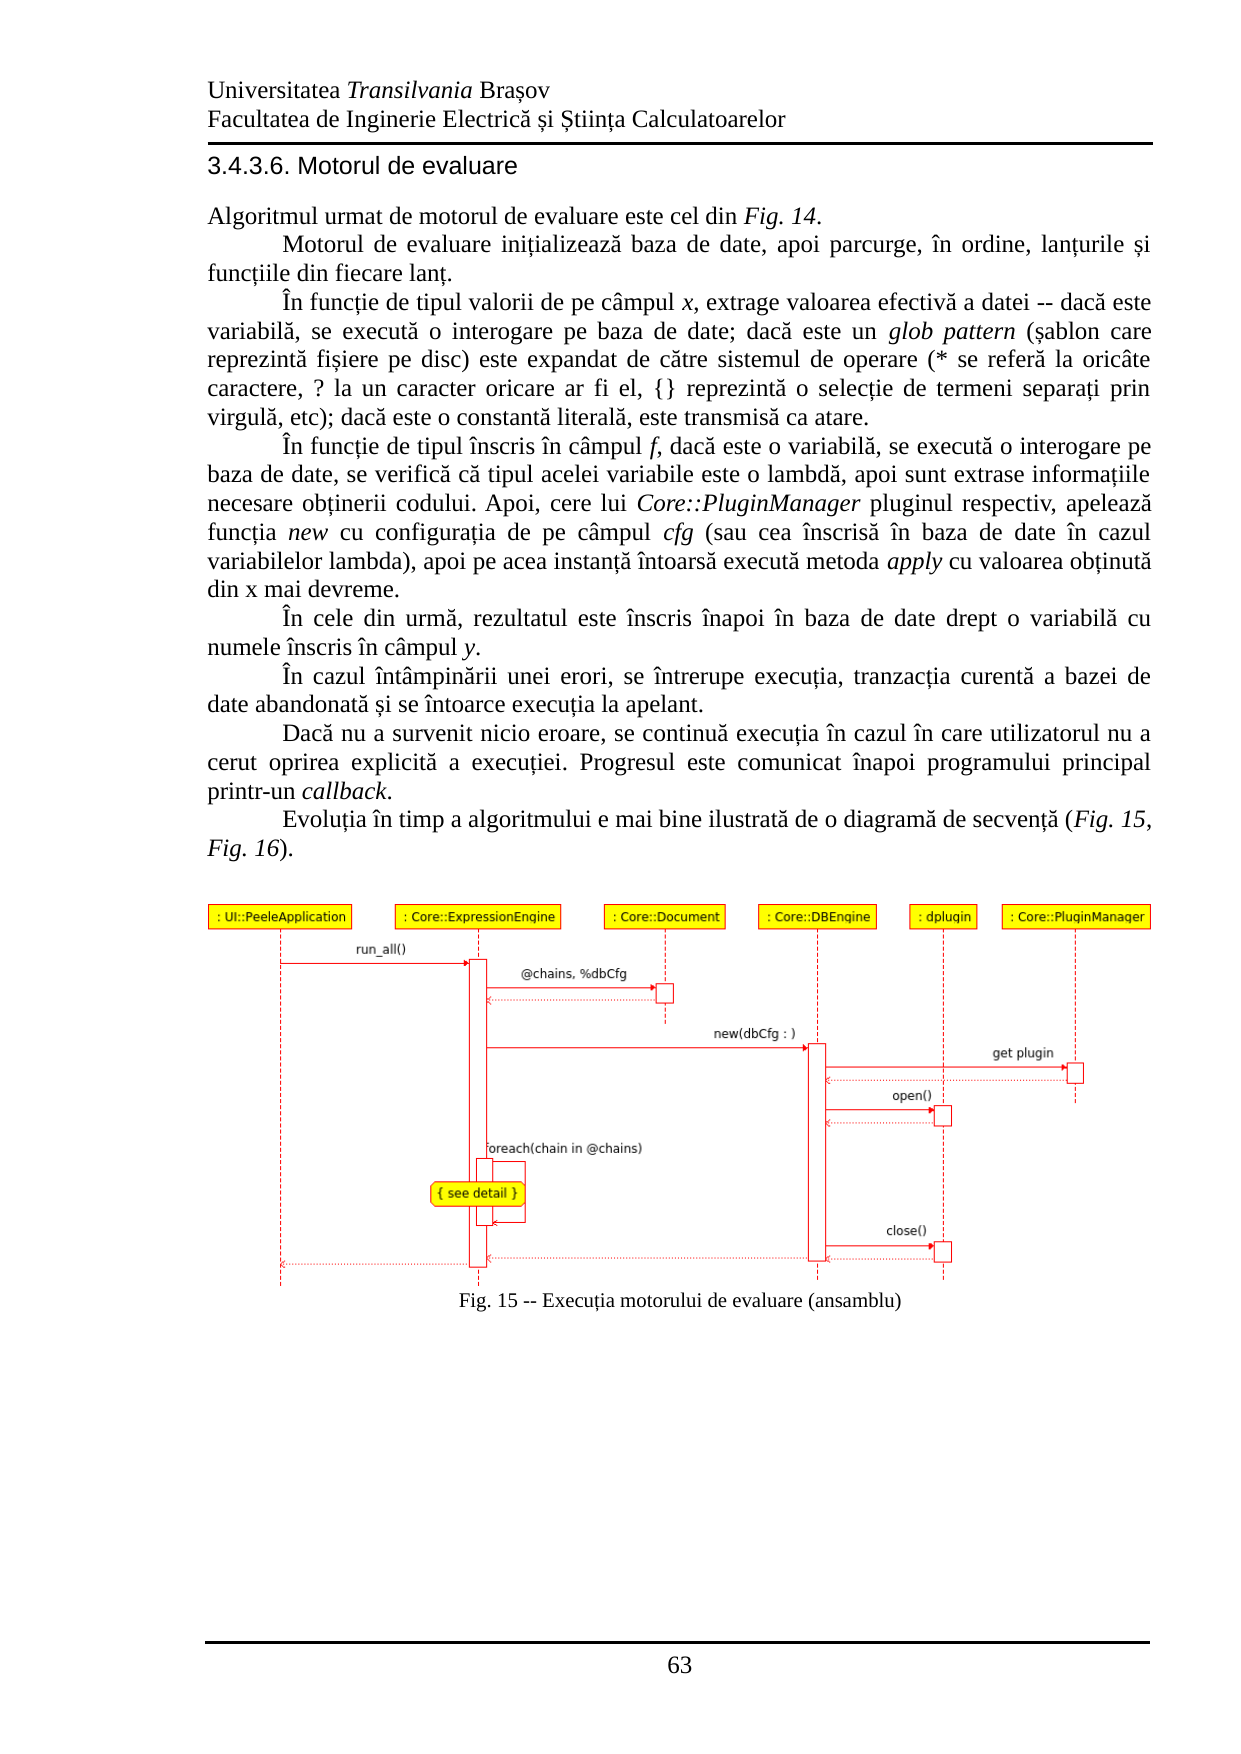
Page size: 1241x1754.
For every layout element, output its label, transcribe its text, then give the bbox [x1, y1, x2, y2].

text În funcție de tipul valorii de pe câmpul x, extrage valoarea efectivă a datei -- dacă este variabilă, se execută o interogare pe baza de date; dacă este un glob pattern (șablon care reprezintă fișiere pe disc) este expandat de către sistemul de operare (* se referă la oricâte caractere, ? la un caracter oricare ar fi el, {} reprezintă o selecție de termeni separați prin virgulă, etc); dacă este o constantă literală, este transmisă ca atare. [207, 287, 1152, 431]
text Motorul de evaluare inițializează baza de date, apoi parcurge, în ordine, lanțurile și funcțiile din fiecare lanț. [207, 229, 1152, 287]
text Dacă nu a survenit nicio eroare, se continuă execuția în cazul în care utilizatorul nu a cerut oprirea explicită a execuției. Progresul este comunicat înapoi programului principal printr-un callback. [207, 718, 1152, 804]
text Fig. 15 -- Execuția motorului de evaluare (ansamblu) [207, 1288, 1153, 1312]
picture [207, 903, 1153, 1288]
text În cele din urmă, rezultatul este înscris înapoi în baza de date drept o variabilă cu numele înscris în câmpul y. [207, 603, 1152, 661]
text În cazul întâmpinării unei erori, se întrerupe execuția, tranzacția curentă a bazei de date abandonată și se întoarce execuția la apelant. [207, 661, 1152, 718]
subtitle Motorul de evaluare [207, 151, 1023, 180]
text Algoritmul urmat de motorul de evaluare este cel din Fig. 14. [207, 201, 1152, 229]
text Evoluția în timp a algoritmului e mai bine ilustrată de o diagramă de secvență (Fig. 15, Fig. 16). [207, 804, 1152, 862]
text În funcție de tipul înscris în câmpul f, dacă este o variabilă, se execută o interogare pe baza de date, se verifică că tipul acelei variabile este o lambdă, apoi sunt extrase informațiile necesare obținerii codului. Apoi, cere lui Core::PluginManager pluginul respectiv, apelează funcția new cu configurația de pe câmpul cfg (sau cea înscrisă în baza de date în cazul variabilelor lambda), apoi pe acea instanță întoarsă execută metoda apply cu valoarea obținută din x mai devreme. [207, 431, 1152, 603]
